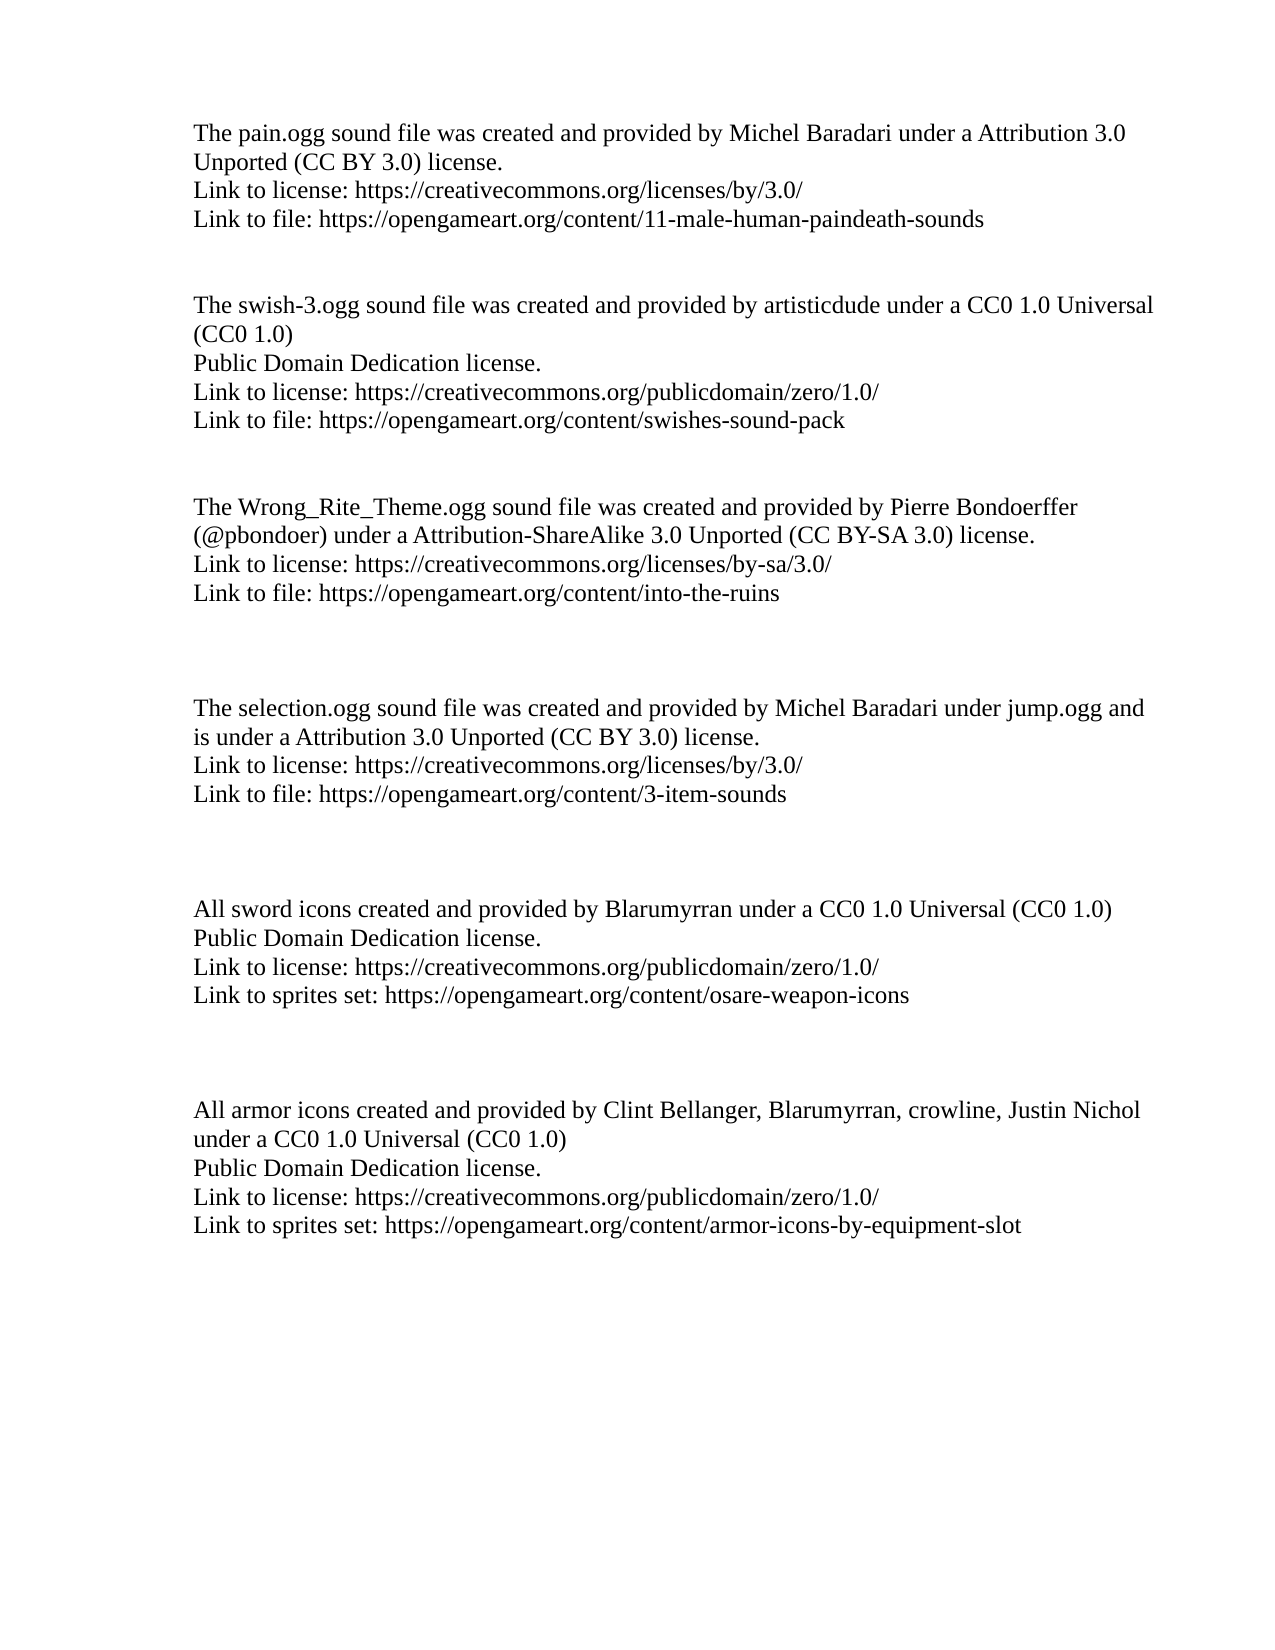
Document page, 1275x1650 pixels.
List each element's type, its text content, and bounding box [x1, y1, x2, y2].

text Link to license: https://creativecommons.org/licenses/by-sa/3.0/ [193, 549, 1157, 578]
text The pain.ogg sound file was created and provided by Michel Baradari under a Attribution 3.0 Unported (CC BY 3.0) license. [193, 118, 1157, 176]
text Link to file: https://opengameart.org/content/swishes-sound-pack [193, 406, 1157, 434]
text The Wrong_Rite_Theme.ogg sound file was created and provided by Pierre Bondoerffer (@pbondoer) under a Attribution-ShareAlike 3.0 Unported (CC BY-SA 3.0) license. [193, 492, 1157, 549]
text The swish-3.ogg sound file was created and provided by artisticdude under a CC0 1.0 Universal (CC0 1.0) [193, 291, 1157, 348]
text Link to file: https://opengameart.org/content/11-male-human-paindeath-sounds [193, 204, 1157, 233]
text All sword icons created and provided by Blarumyrran under a CC0 1.0 Universal (CC0 1.0) [193, 894, 1157, 923]
text Link to license: https://creativecommons.org/publicdomain/zero/1.0/ [193, 952, 1157, 981]
text Link to file: https://opengameart.org/content/into-the-ruins [193, 578, 1157, 607]
text Link to sprites set: https://opengameart.org/content/armor-icons-by-equipment-slot [193, 1211, 1157, 1239]
text Public Domain Dedication license. [193, 348, 1157, 377]
text Link to file: https://opengameart.org/content/3-item-sounds [193, 779, 1157, 808]
text Link to license: https://creativecommons.org/publicdomain/zero/1.0/ [193, 377, 1157, 406]
text All armor icons created and provided by Clint Bellanger, Blarumyrran, crowline, Justin Nichol under a CC0 1.0 Universal (CC0 1.0) [193, 1096, 1157, 1153]
text Link to license: https://creativecommons.org/licenses/by/3.0/ [193, 751, 1157, 779]
text Link to sprites set: https://opengameart.org/content/osare-weapon-icons [193, 981, 1157, 1009]
text Link to license: https://creativecommons.org/licenses/by/3.0/ [193, 176, 1157, 204]
text Public Domain Dedication license. [193, 923, 1157, 952]
text Link to license: https://creativecommons.org/publicdomain/zero/1.0/ [193, 1182, 1157, 1211]
text The selection.ogg sound file was created and provided by Michel Baradari under jump.ogg and is under a Attribution 3.0 Unported (CC BY 3.0) license. [193, 693, 1157, 751]
text Public Domain Dedication license. [193, 1153, 1157, 1182]
